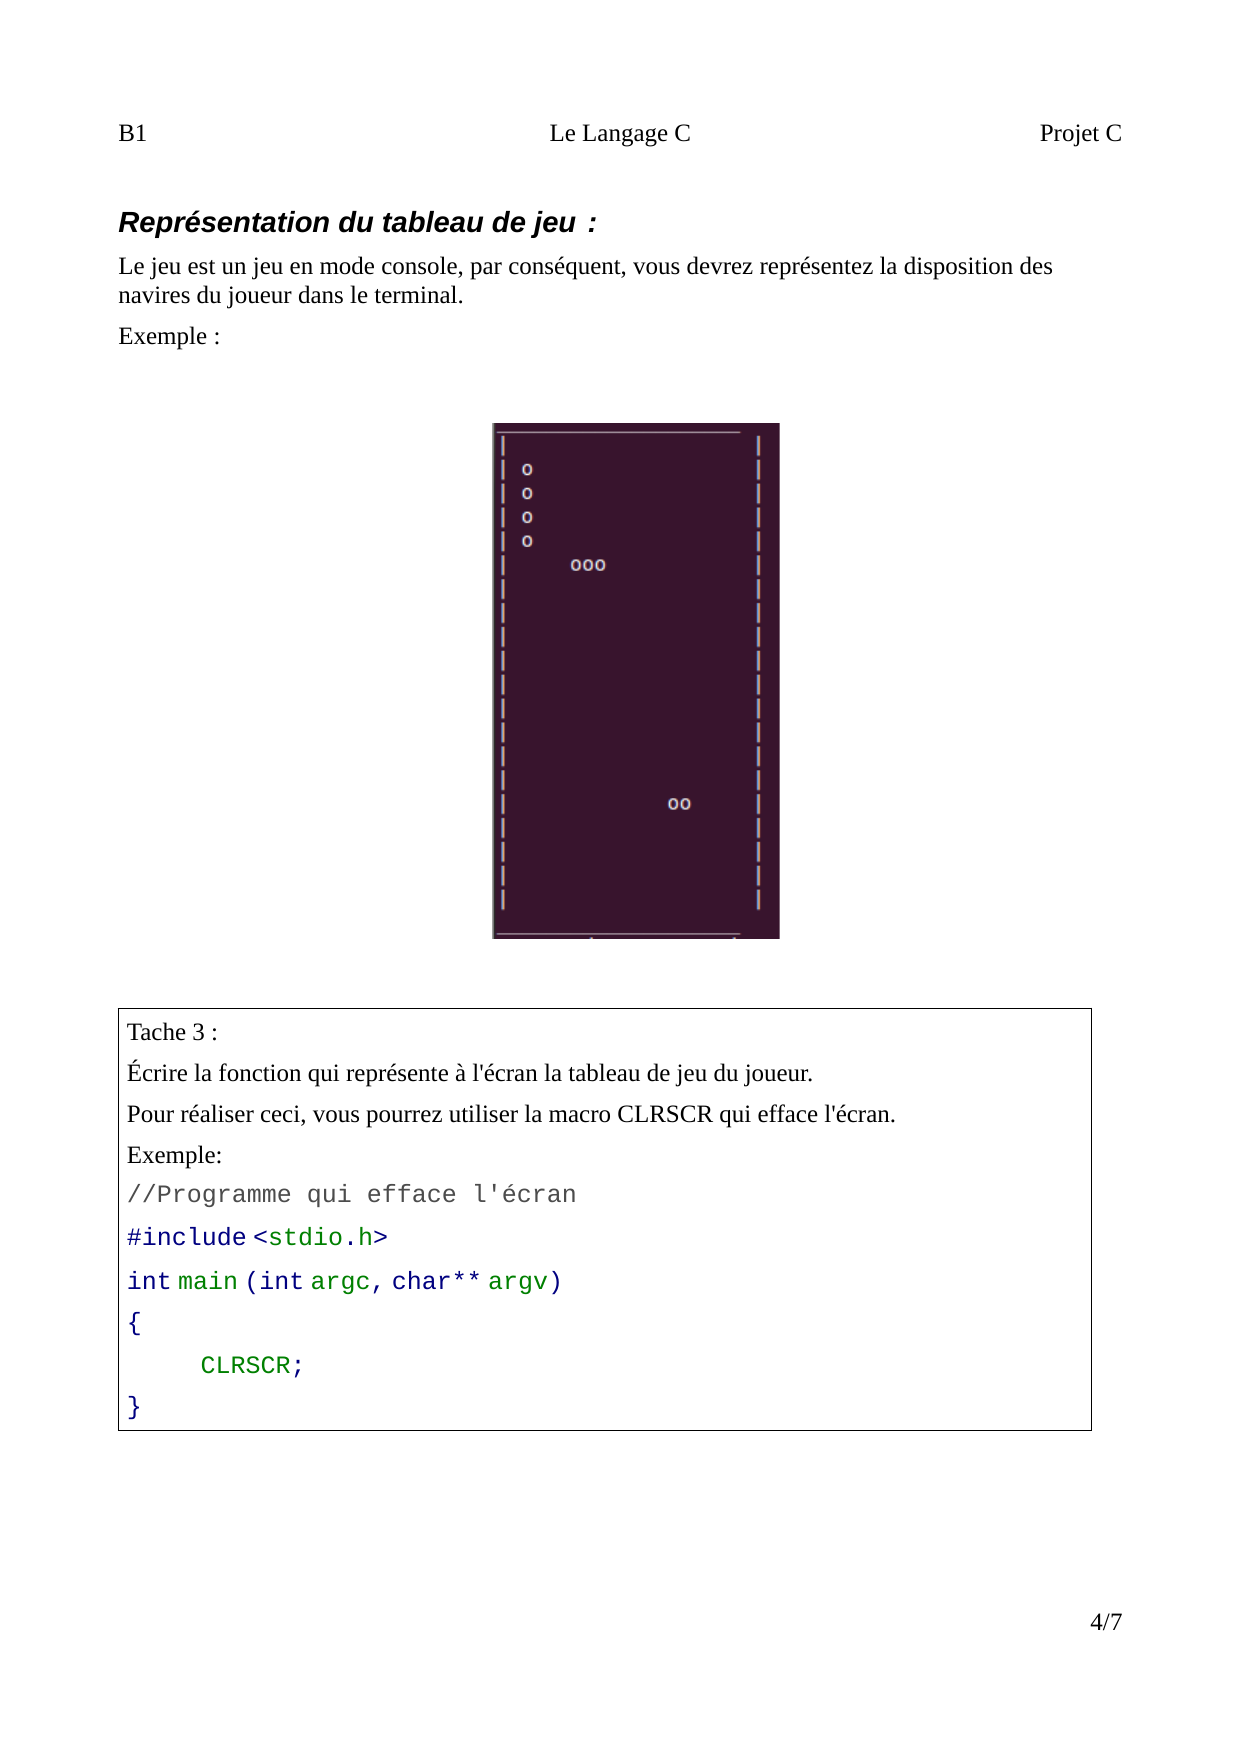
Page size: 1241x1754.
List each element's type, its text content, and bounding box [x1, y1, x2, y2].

text #include <stdio.h> [127, 1222, 1082, 1253]
picture [492, 423, 780, 939]
text } [127, 1393, 1082, 1422]
text { [127, 1309, 1082, 1337]
text CLRSCR; [127, 1350, 1082, 1381]
text //Programme qui efface l'écran [127, 1182, 1082, 1210]
text Tache 3 : [127, 1017, 1082, 1045]
text Écrire la fonction qui représente à l'écran la tableau de jeu du joueur. [127, 1058, 1082, 1087]
text Le jeu est un jeu en mode console, par conséquent, vous devrez représentez la disposition des navires du joueur dans le terminal. [118, 251, 1122, 309]
text int main (int argc, char** argv) [127, 1266, 1082, 1297]
text Pour réaliser ceci, vous pourrez utiliser la macro CLRSCR qui efface l'écran. [127, 1099, 1082, 1128]
subtitle Représentation du tableau de jeu : [118, 205, 1122, 239]
text Exemple : [118, 321, 1122, 350]
text Exemple: [127, 1140, 1082, 1169]
